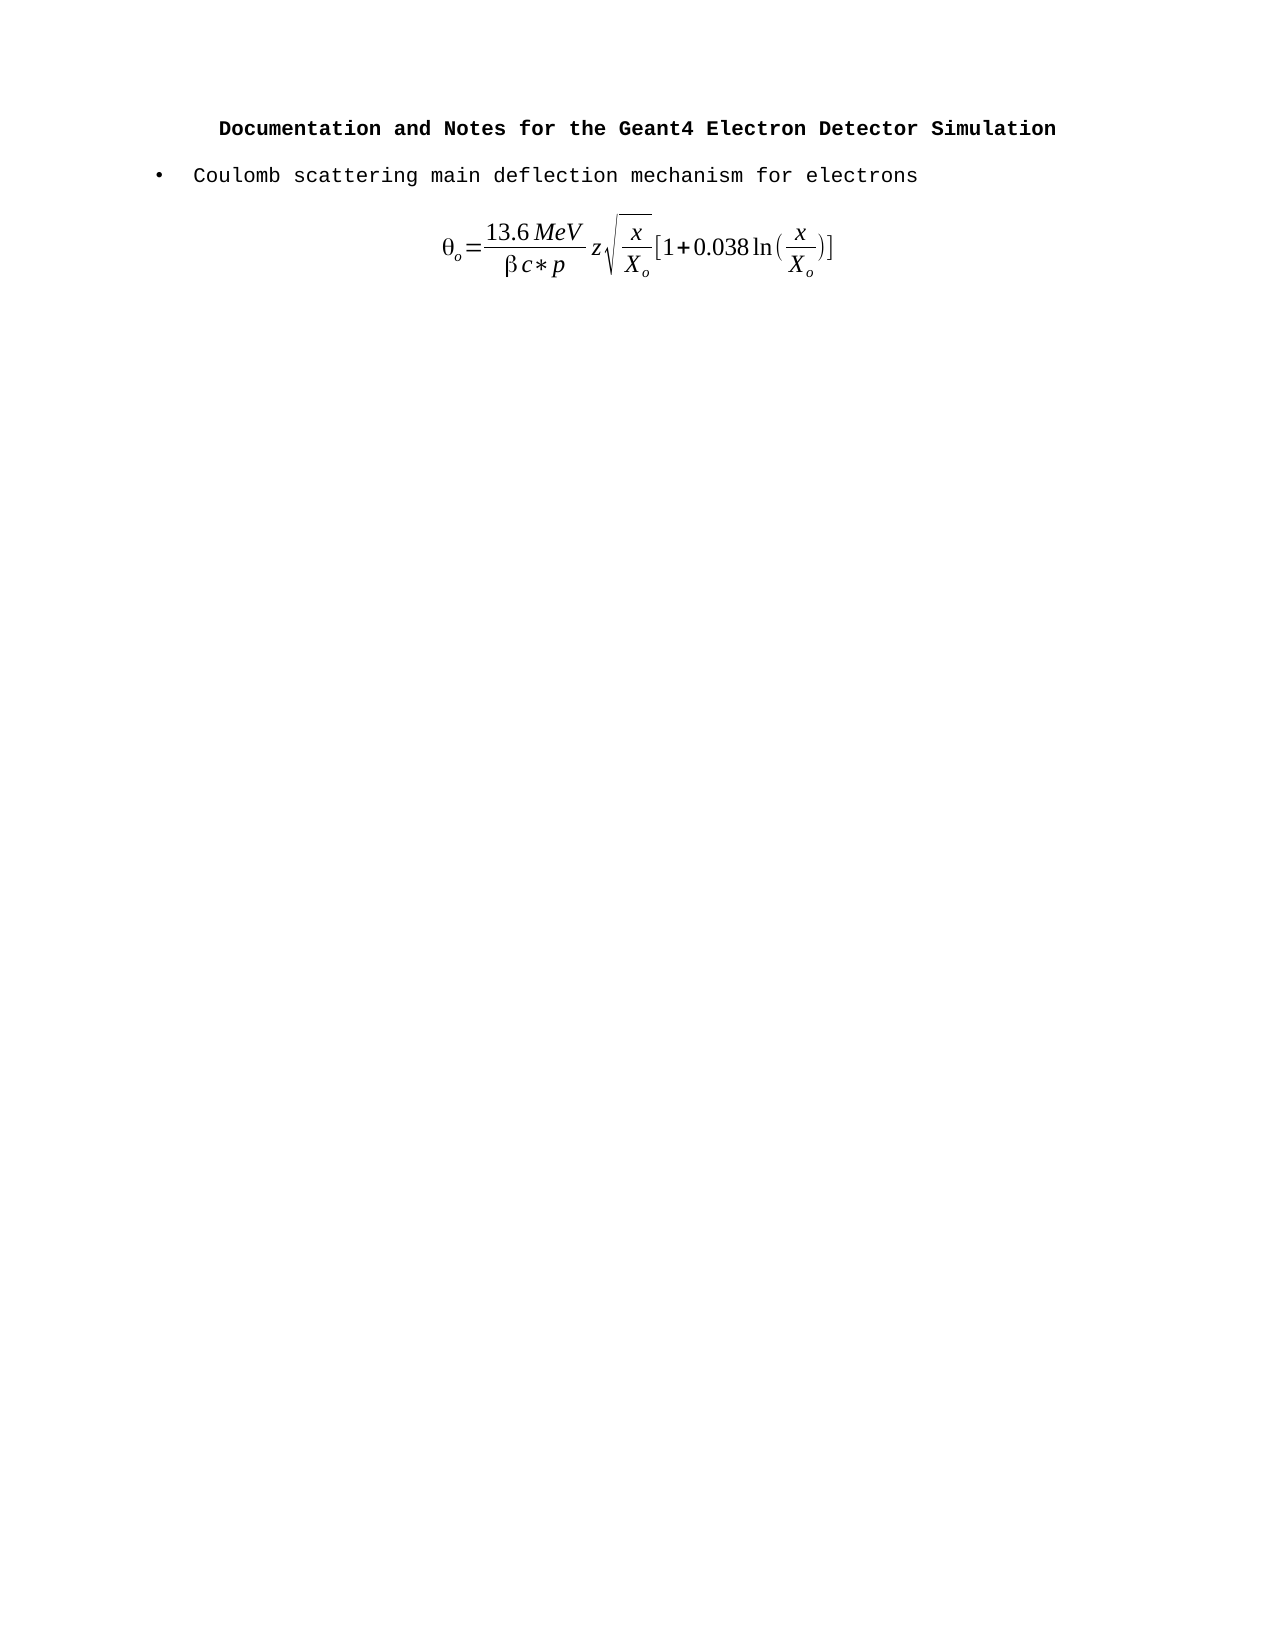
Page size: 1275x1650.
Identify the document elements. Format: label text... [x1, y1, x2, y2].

list Coulomb scattering main deflection mechanism for electrons [156, 165, 1157, 189]
text Documentation and Notes for the Geant4 Electron Detector Simulation [118, 118, 1157, 142]
